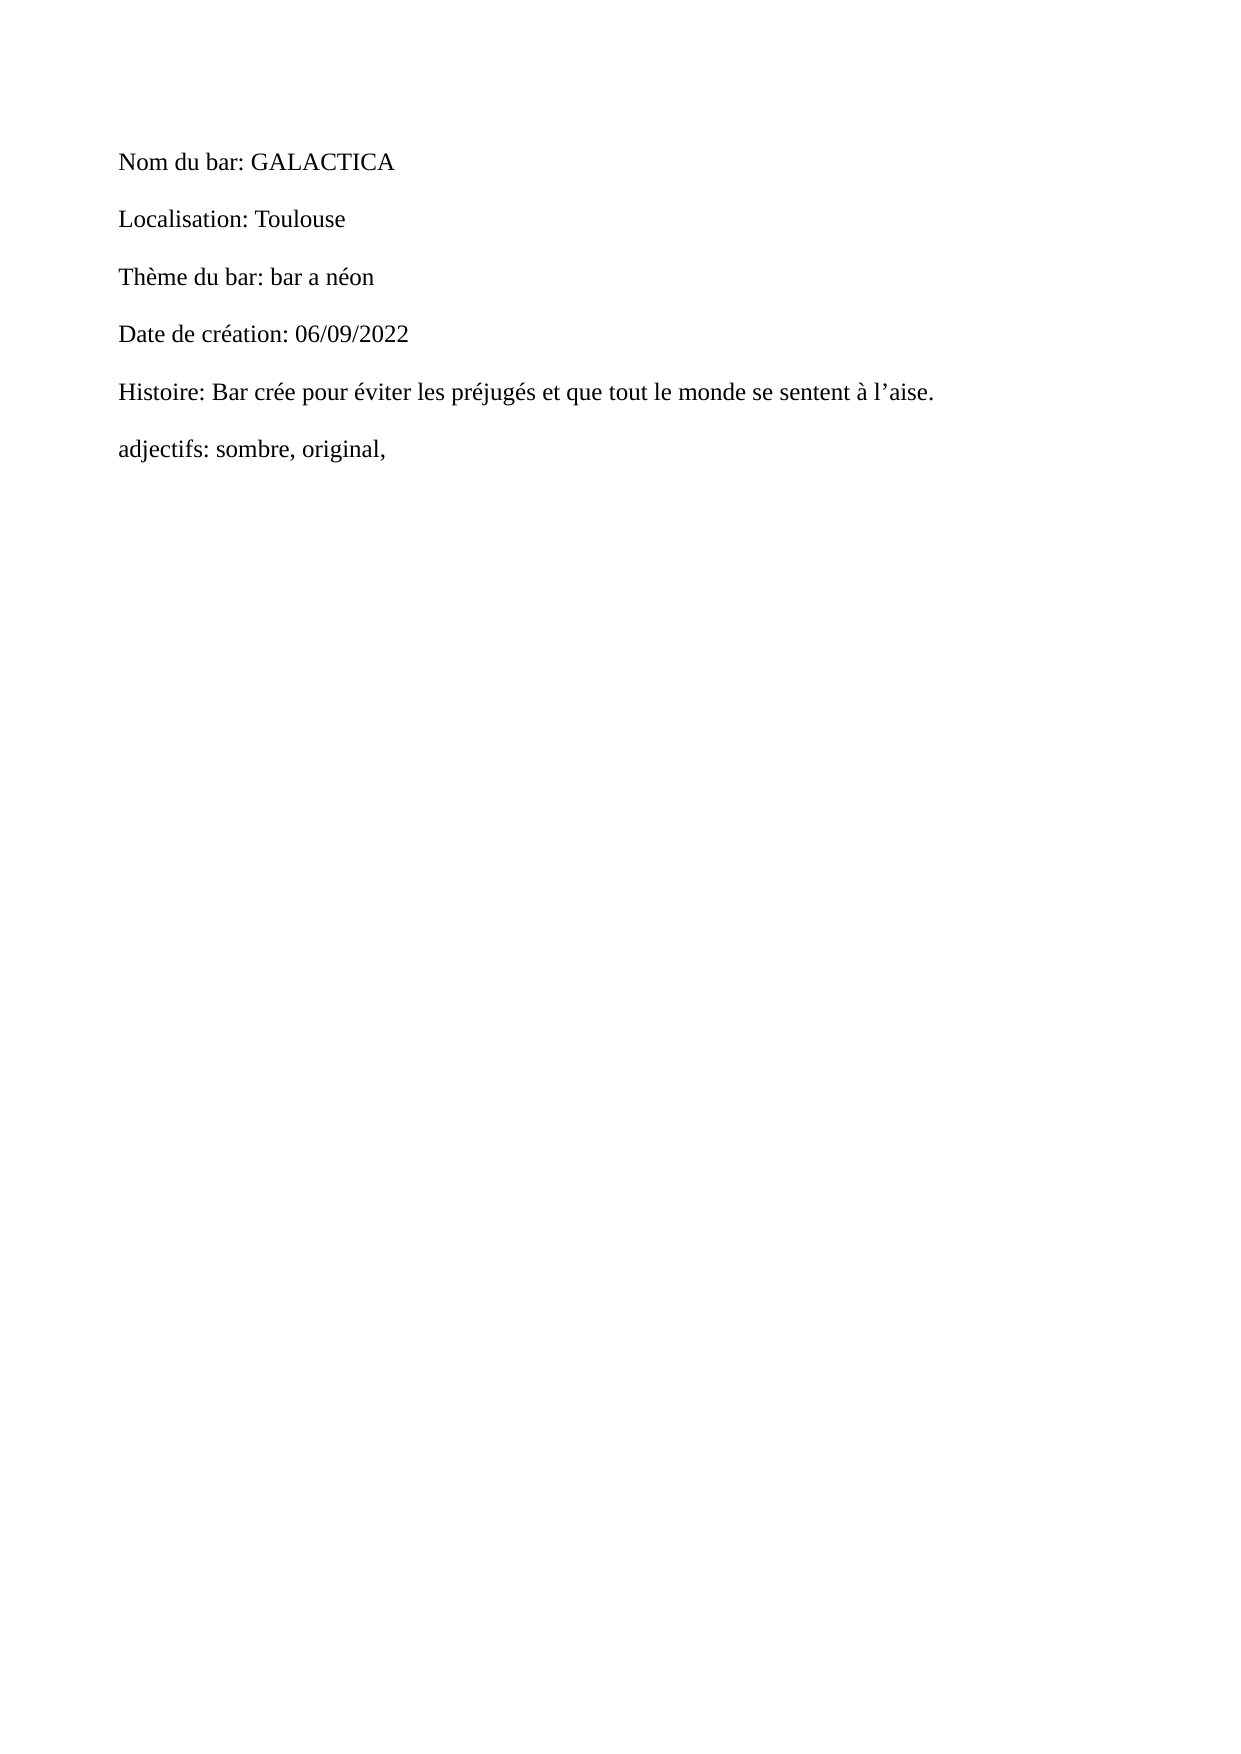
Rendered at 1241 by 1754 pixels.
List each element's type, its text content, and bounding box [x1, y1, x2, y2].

text Date de création: 06/09/2022 [118, 319, 1122, 348]
text Histoire: Bar crée pour éviter les préjugés et que tout le monde se sentent à l’aise. [118, 377, 1122, 406]
text Nom du bar: GALACTICA [118, 147, 1122, 176]
text Thème du bar: bar a néon [118, 262, 1122, 291]
text adjectifs: sombre, original, [118, 434, 1122, 463]
text Localisation: Toulouse [118, 204, 1122, 233]
